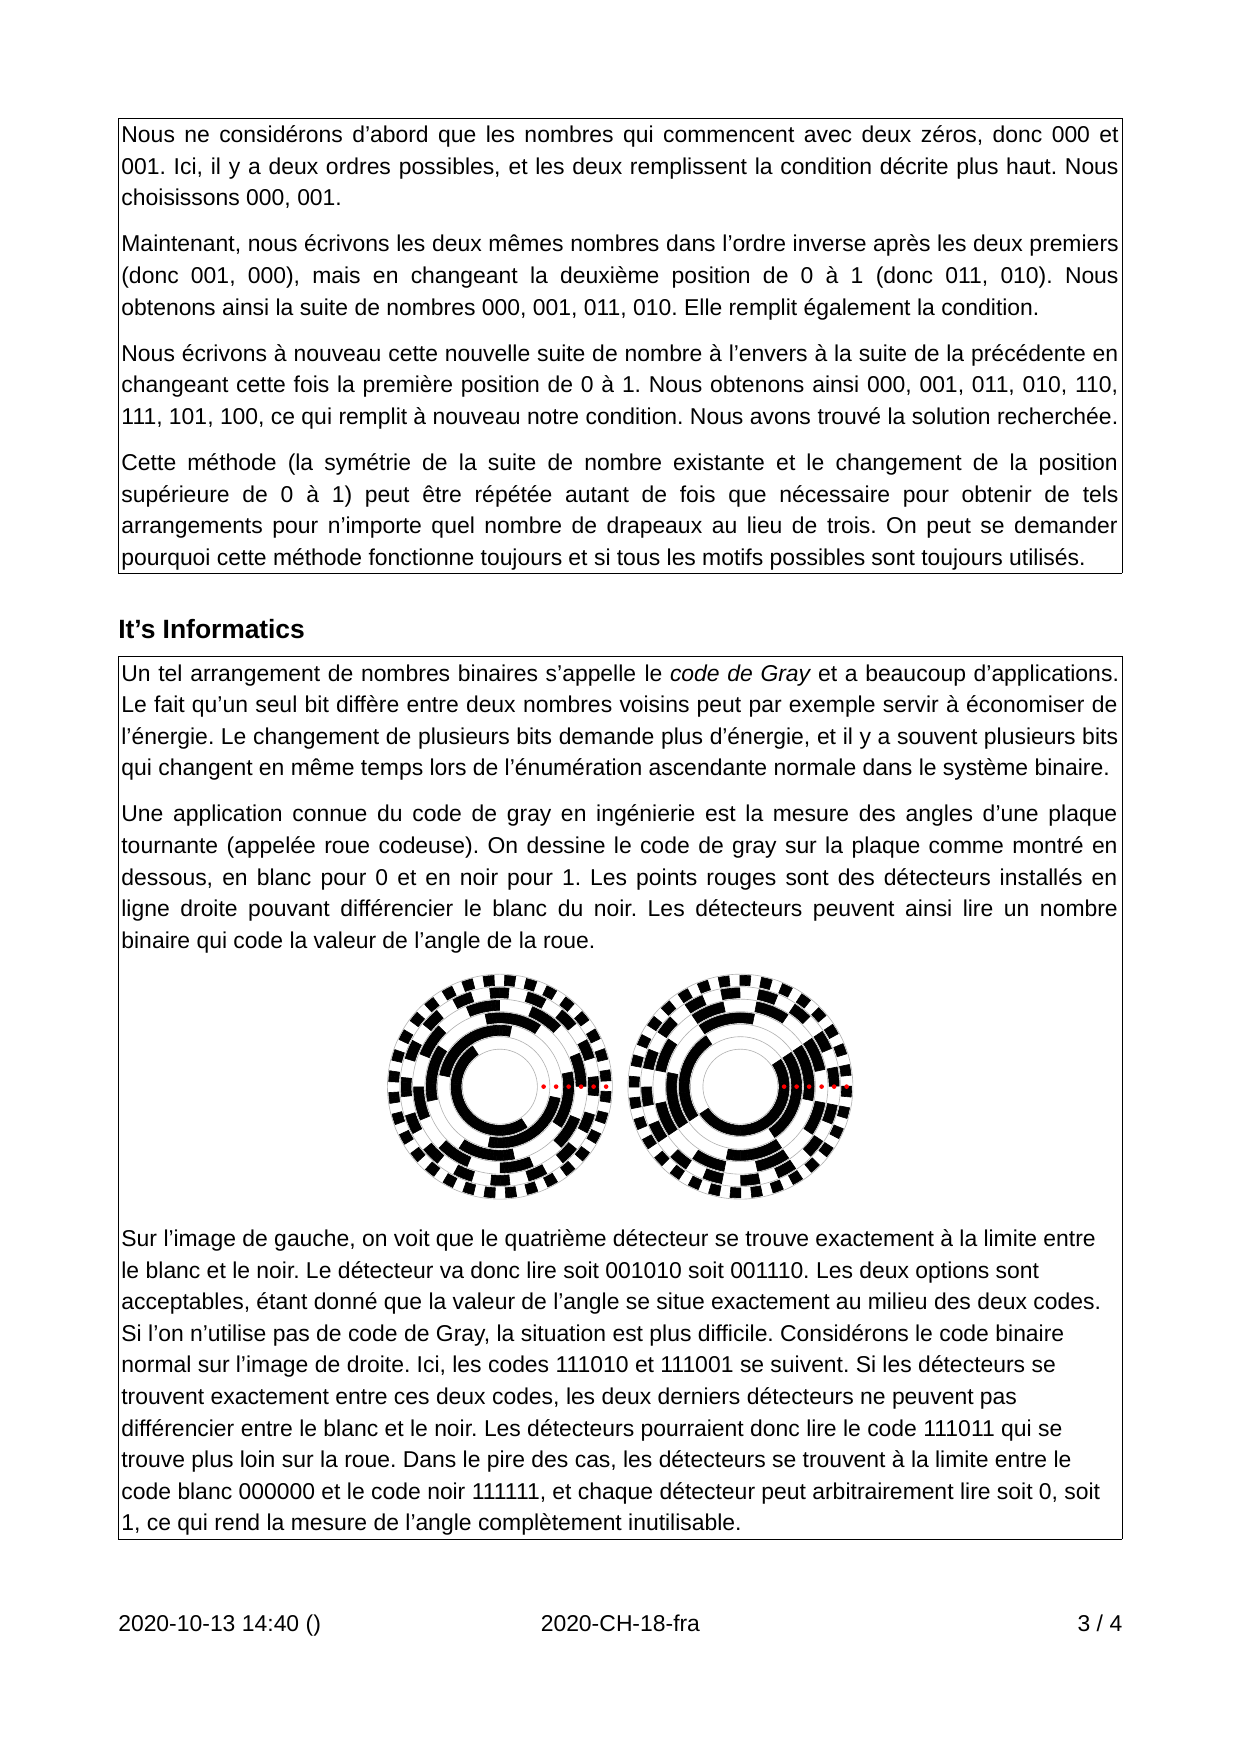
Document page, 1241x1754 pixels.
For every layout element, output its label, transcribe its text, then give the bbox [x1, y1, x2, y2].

text Un tel arrangement de nombres binaires s’appelle le code de Gray et a beaucoup d’applications. Le fait qu’un seul bit diffère entre deux nombres voisins peut par exemple servir à économiser de l’énergie. Le changement de plusieurs bits demande plus d’énergie, et il y a souvent plusieurs bits qui changent en même temps lors de l’énumération ascendante normale dans le système binaire. [119, 657, 1122, 781]
text Nous écrivons à nouveau cette nouvelle suite de nombre à l’envers à la suite de la précédente en changeant cette fois la première position de 0 à 1. Nous obtenons ainsi 000, 001, 011, 010, 110, 111, 101, 100, ce qui remplit à nouveau notre condition. Nous avons trouvé la solution recherchée. [119, 337, 1122, 429]
text Une application connue du code de gray en ingénierie est la mesure des angles d’une plaque tournante (appelée roue codeuse). On dessine le code de gray sur la plaque comme montré en dessous, en blanc pour 0 et en noir pour 1. Les points rouges sont des détecteurs installés en ligne droite pouvant différencier le blanc du noir. Les détecteurs peuvent ainsi lire un nombre binaire qui code la valeur de l’angle de la roue. [119, 797, 1122, 953]
text Cette méthode (la symétrie de la suite de nombre existante et le changement de la position supérieure de 0 à 1) peut être répétée autant de fois que nécessaire pour obtenir de tels arrangements pour n’importe quel nombre de drapeaux au lieu de trois. On peut se demander pourquoi cette méthode fonctionne toujours et si tous les motifs possibles sont toujours utilisés. [119, 446, 1122, 573]
text Maintenant, nous écrivons les deux mêmes nombres dans l’ordre inverse après les deux premiers (donc 001, 000), mais en changeant la deuxième position de 0 à 1 (donc 011, 010). Nous obtenons ainsi la suite de nombres 000, 001, 011, 010. Elle remplit également la condition. [119, 227, 1122, 320]
text Nous ne considérons d’abord que les nombres qui commencent avec deux zéros, donc 000 et 001. Ici, il y a deux ordres possibles, et les deux remplissent la condition décrite plus haut. Nous choisissons 000, 001. [119, 119, 1122, 211]
subtitle It’s Informatics [118, 614, 1122, 644]
text Sur l’image de gauche, on voit que le quatrième détecteur se trouve exactement à la limite entre le blanc et le noir. Le détecteur va donc lire soit 001010 soit 001110. Les deux options sont acceptables, étant donné que la valeur de l’angle se situe exactement au milieu des deux codes. Si l’on n’utilise pas de code de Gray, la situation est plus difficile. Considérons le code binaire normal sur l’image de droite. Ici, les codes 111010 et 111001 se suivent. Si les détecteurs se trouvent exactement entre ces deux codes, les deux derniers détecteurs ne peuvent pas différencier entre le blanc et le noir. Les détecteurs pourraient donc lire le code 111011 qui se trouve plus loin sur la roue. Dans le pire des cas, les détecteurs se trouvent à la limite entre le code blanc 000000 et le code noir 111111, et chaque détecteur peut arbitrairement lire soit 0, soit 1, ce qui rend la mesure de l’angle complètement inutilisable. [119, 1222, 1122, 1539]
